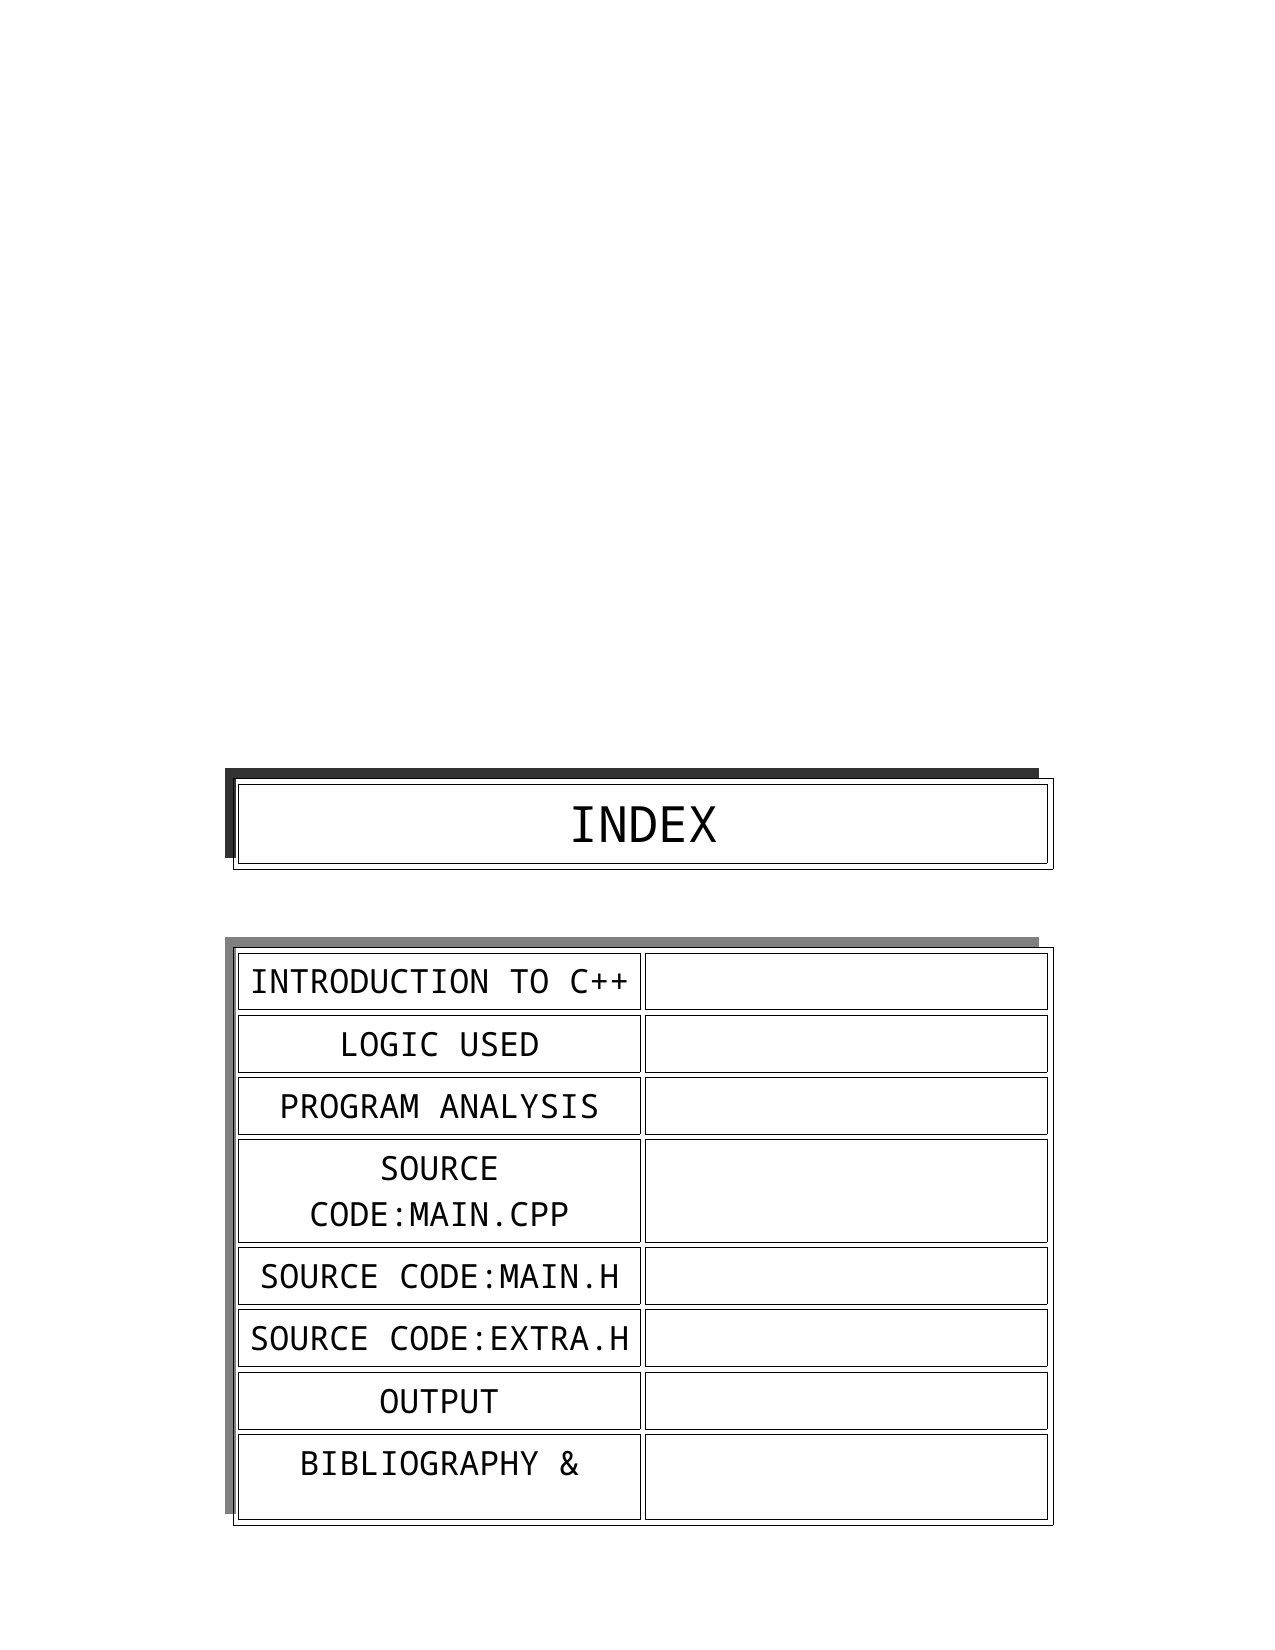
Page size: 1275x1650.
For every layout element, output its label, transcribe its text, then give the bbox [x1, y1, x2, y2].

table_cell [646, 1016, 1047, 1072]
table_cell LOGIC USED [236, 1009, 643, 1072]
table_header [646, 954, 1047, 1009]
table_cell [643, 1242, 1050, 1304]
table_cell [643, 1429, 1050, 1519]
table_cell [646, 1435, 1047, 1519]
table_cell [646, 1248, 1047, 1304]
table_cell BIBLIOGRAPHY & [236, 1429, 643, 1519]
table_cell SOURCE CODE:MAIN.CPP [236, 1134, 643, 1242]
table_cell [643, 1134, 1050, 1242]
table_cell [646, 1373, 1047, 1428]
table_cell [643, 1304, 1050, 1366]
table_cell [643, 1072, 1050, 1134]
table_cell PROGRAM ANALYSIS [236, 1072, 643, 1134]
table_cell [643, 1009, 1050, 1072]
table_cell [646, 1140, 1047, 1242]
table_header INDEX [236, 779, 1050, 863]
table_header [643, 948, 1050, 1009]
table_cell [646, 1310, 1047, 1366]
table_header INTRODUCTION TO C++ [236, 948, 643, 1009]
table_cell SOURCE CODE:MAIN.H [236, 1242, 643, 1304]
table_cell [646, 1078, 1047, 1134]
table_cell OUTPUT [236, 1366, 643, 1428]
table_cell [643, 1366, 1050, 1428]
table_cell SOURCE CODE:EXTRA.H [236, 1304, 643, 1366]
